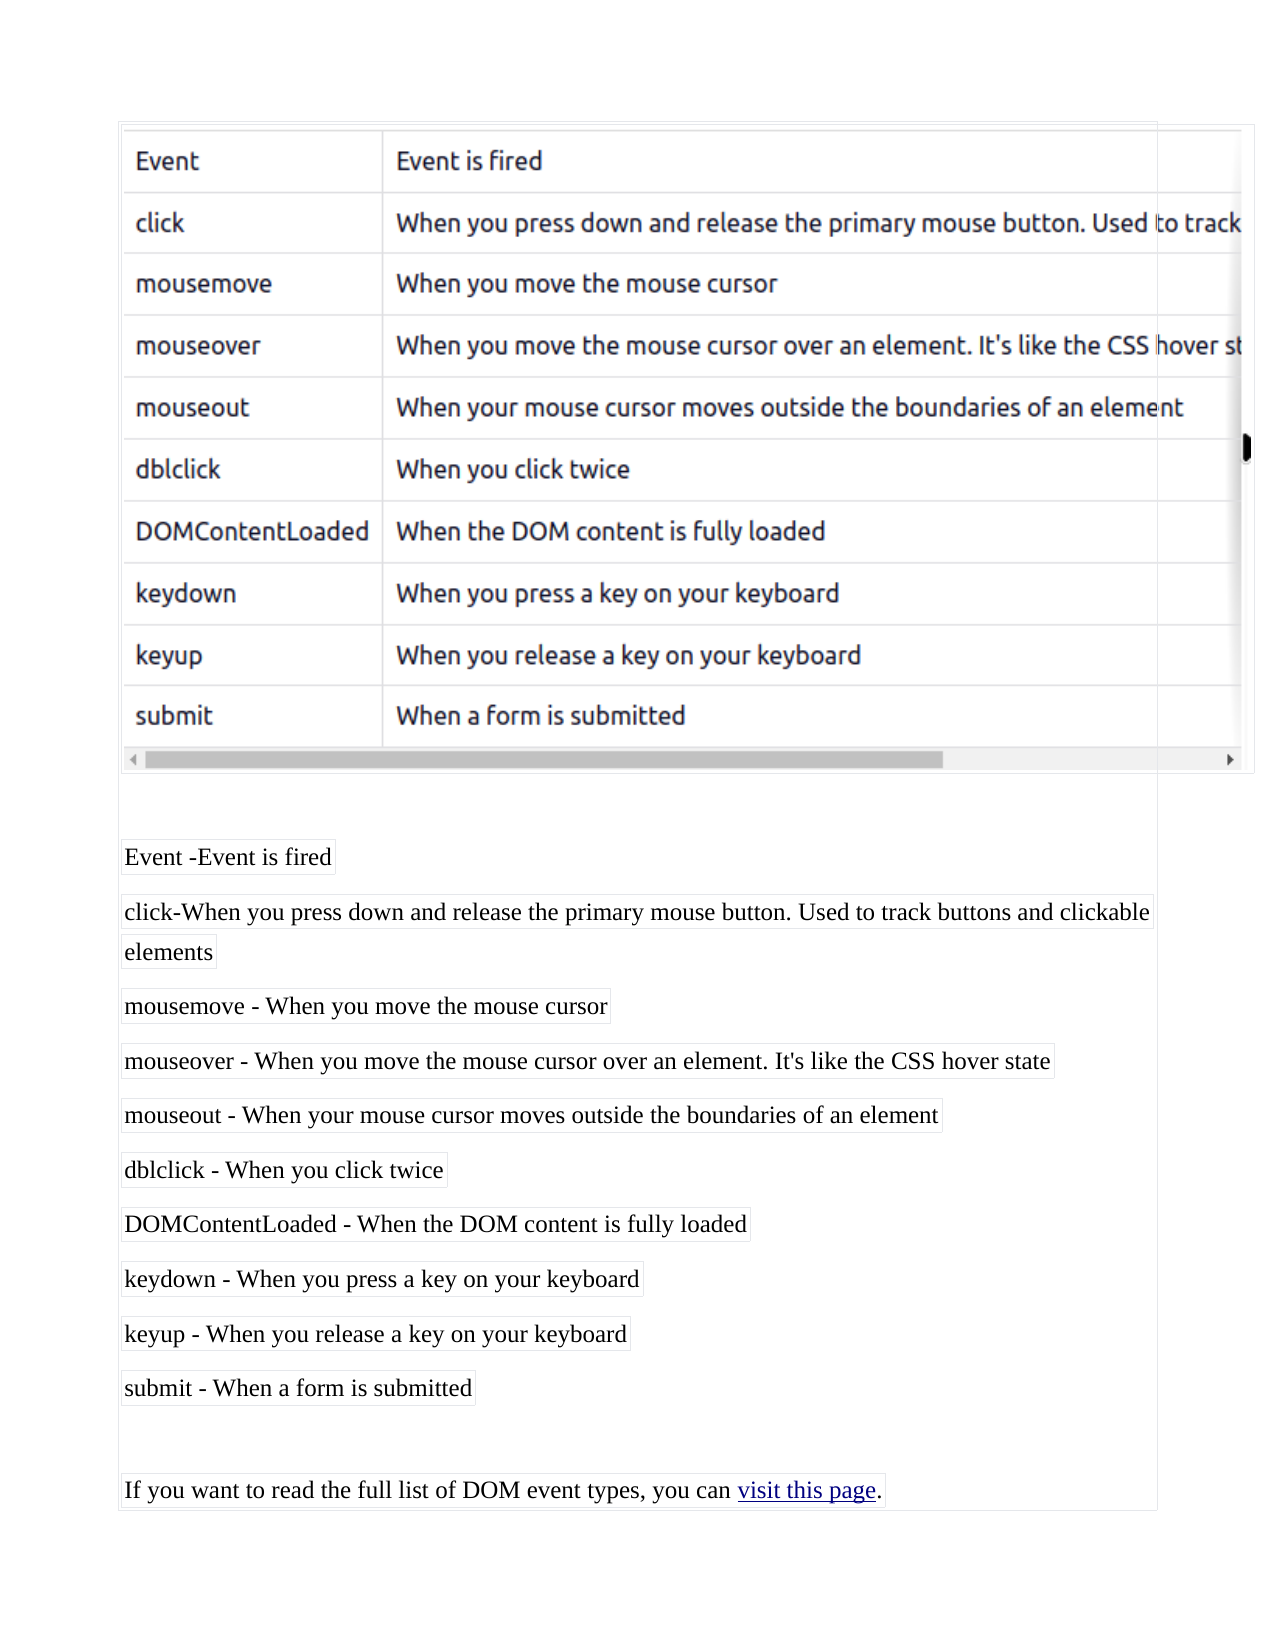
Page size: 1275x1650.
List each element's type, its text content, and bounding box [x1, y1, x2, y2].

text Event -Event is fired [119, 836, 1157, 874]
text keydown - When you press a key on your keyboard [119, 1258, 1157, 1296]
text If you want to read the full list of DOM event types, you can visit this page. [119, 1469, 1157, 1510]
text click-When you press down and release the primary mouse button. Used to track buttons and clickable elements [119, 891, 1157, 968]
text mouseover - When you move the mouse cursor over an element. It's like the CSS hover state [119, 1040, 1157, 1078]
picture [124, 127, 1157, 770]
text mousemove - When you move the mouse cursor [119, 985, 1157, 1023]
text dblclick - When you click twice [119, 1149, 1157, 1187]
picture [1158, 127, 1251, 770]
text mouseout - When your mouse cursor moves outside the boundaries of an element [119, 1094, 1157, 1132]
text DOMContentLoaded - When the DOM content is fully loaded [119, 1203, 1157, 1241]
text submit - When a form is submitted [119, 1367, 1157, 1405]
text keyup - When you release a key on your keyboard [119, 1313, 1157, 1351]
